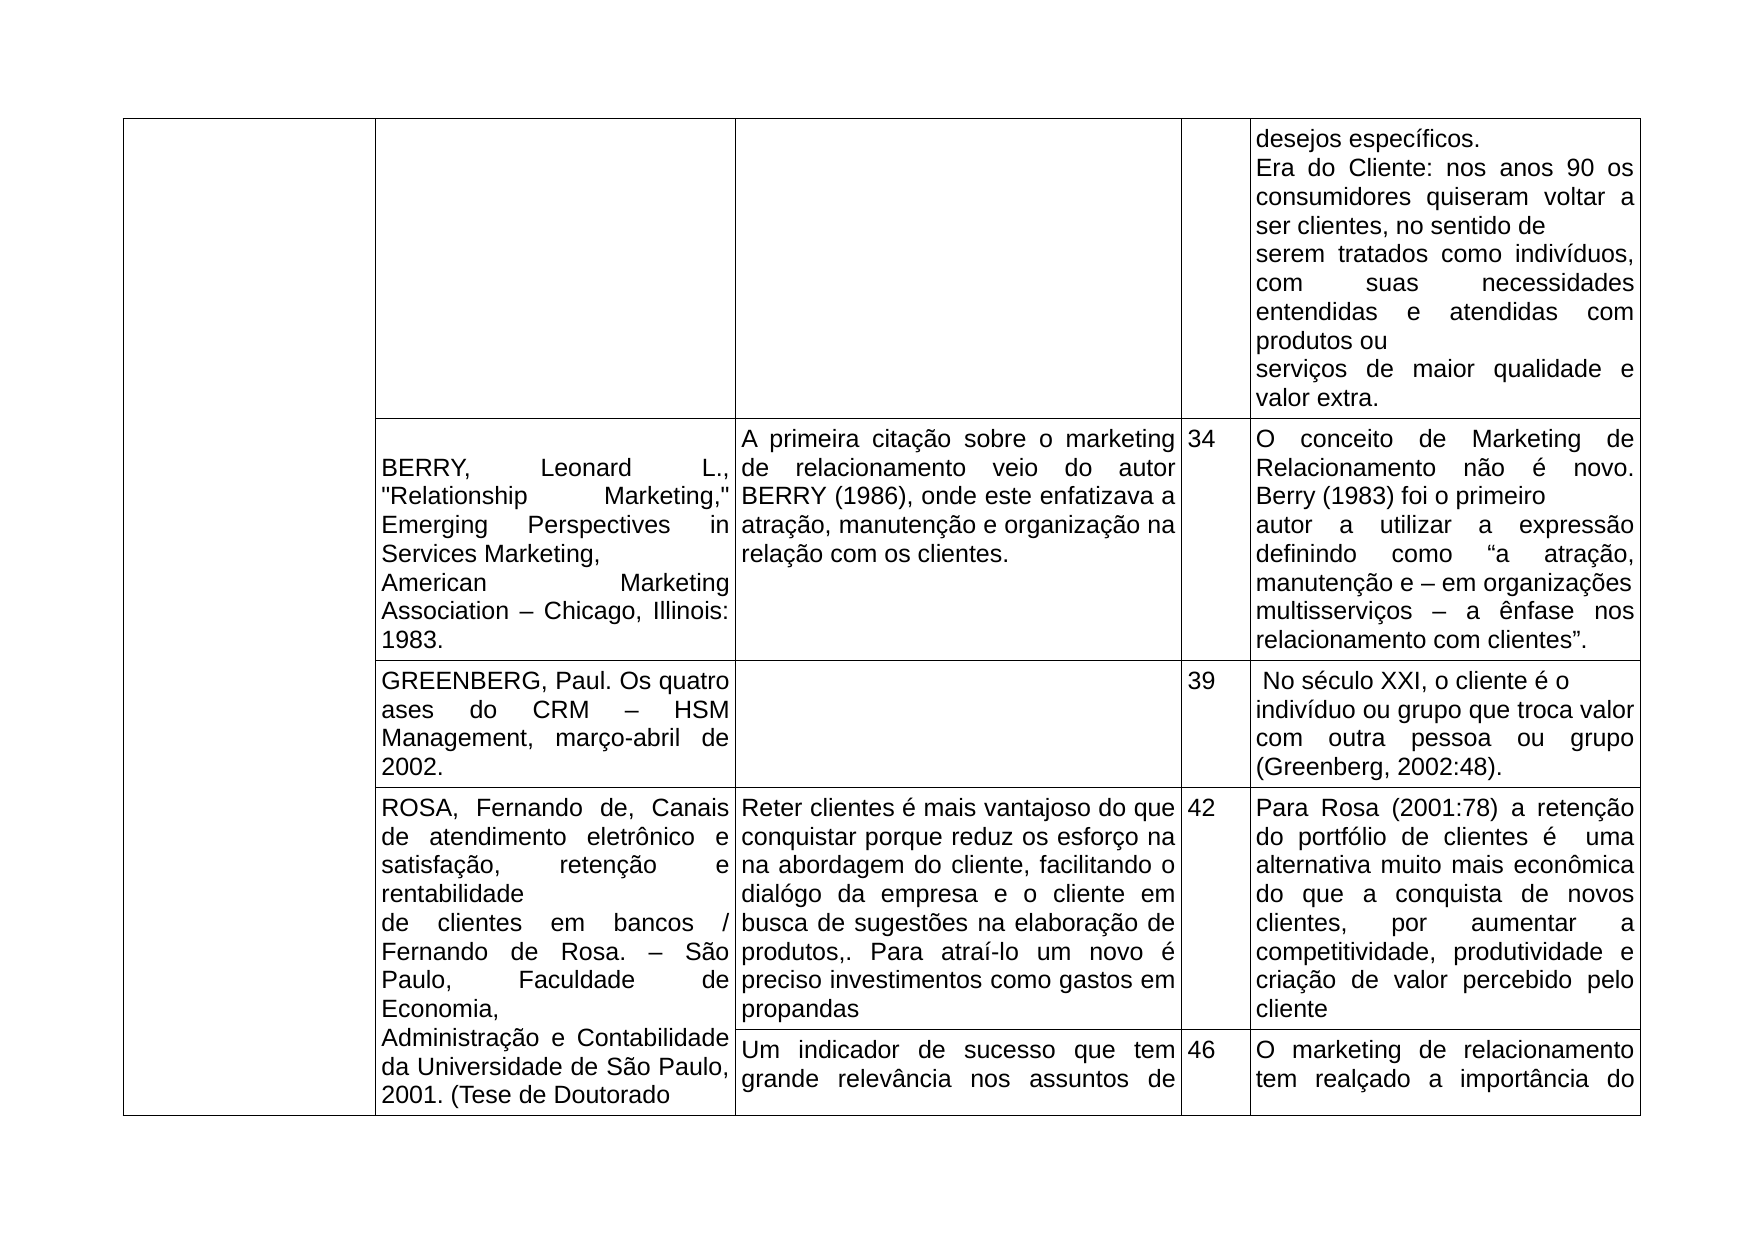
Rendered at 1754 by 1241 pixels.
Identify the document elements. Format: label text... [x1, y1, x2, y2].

table_cell Um indicador de sucesso que tem grande relevância nos assuntos de [736, 1030, 1181, 1115]
table_cell desejos específicos. Era do Cliente: nos anos 90 os consumidores quiseram voltar a ser clientes, no sentido de serem tratados como indivíduos, com suas necessidades entendidas e atendidas com produtos ou serviços de maior qualidade e valor extra. [1251, 119, 1640, 418]
table_cell 34 [1182, 419, 1250, 659]
table_cell [736, 661, 1181, 787]
table_cell O conceito de Marketing de Relacionamento não é novo. Berry (1983) foi o primeiro autor a utilizar a expressão definindo como “a atração, manutenção e – em organizações multisserviços – a ênfase nos relacionamento com clientes”. [1251, 419, 1640, 659]
table_cell 46 [1182, 1030, 1250, 1115]
table_cell Reter clientes é mais vantajoso do que conquistar porque reduz os esforço na na abordagem do cliente, facilitando o dialógo da empresa e o cliente em busca de sugestões na elaboração de produtos,. Para atraí-lo um novo é preciso investimentos como gastos em propandas [736, 788, 1181, 1028]
table_cell No século XXI, o cliente é o indivíduo ou grupo que troca valor com outra pessoa ou grupo (Greenberg, 2002:48). [1251, 661, 1640, 787]
table_cell Para Rosa (2001:78) a retenção do portfólio de clientes é uma alternativa muito mais econômica do que a conquista de novos clientes, por aumentar a competitividade, produtividade e criação de valor percebido pelo cliente [1251, 788, 1640, 1028]
table_cell ROSA, Fernando de, Canais de atendimento eletrônico e satisfação, retenção e rentabilidade de clientes em bancos / Fernando de Rosa. – São Paulo, Faculdade de Economia, Administração e Contabilidade da Universidade de São Paulo, 2001. (Tese de Doutorado [376, 788, 735, 1115]
table_cell BERRY, Leonard L., "Relationship Marketing," Emerging Perspectives in Services Marketing, American Marketing Association – Chicago, Illinois: 1983. [376, 419, 735, 659]
table_cell 39 [1182, 661, 1250, 787]
table_cell O marketing de relacionamento tem realçado a importância do [1251, 1030, 1640, 1115]
table_cell GREENBERG, Paul. Os quatro ases do CRM – HSM Management, março-abril de 2002. [376, 661, 735, 787]
table_cell [376, 119, 735, 418]
table_cell [1182, 119, 1250, 418]
table_cell [736, 119, 1181, 418]
table_cell [124, 119, 375, 1115]
table_cell 42 [1182, 788, 1250, 1028]
table_cell A primeira citação sobre o marketing de relacionamento veio do autor BERRY (1986), onde este enfatizava a atração, manutenção e organização na relação com os clientes. [736, 419, 1181, 659]
